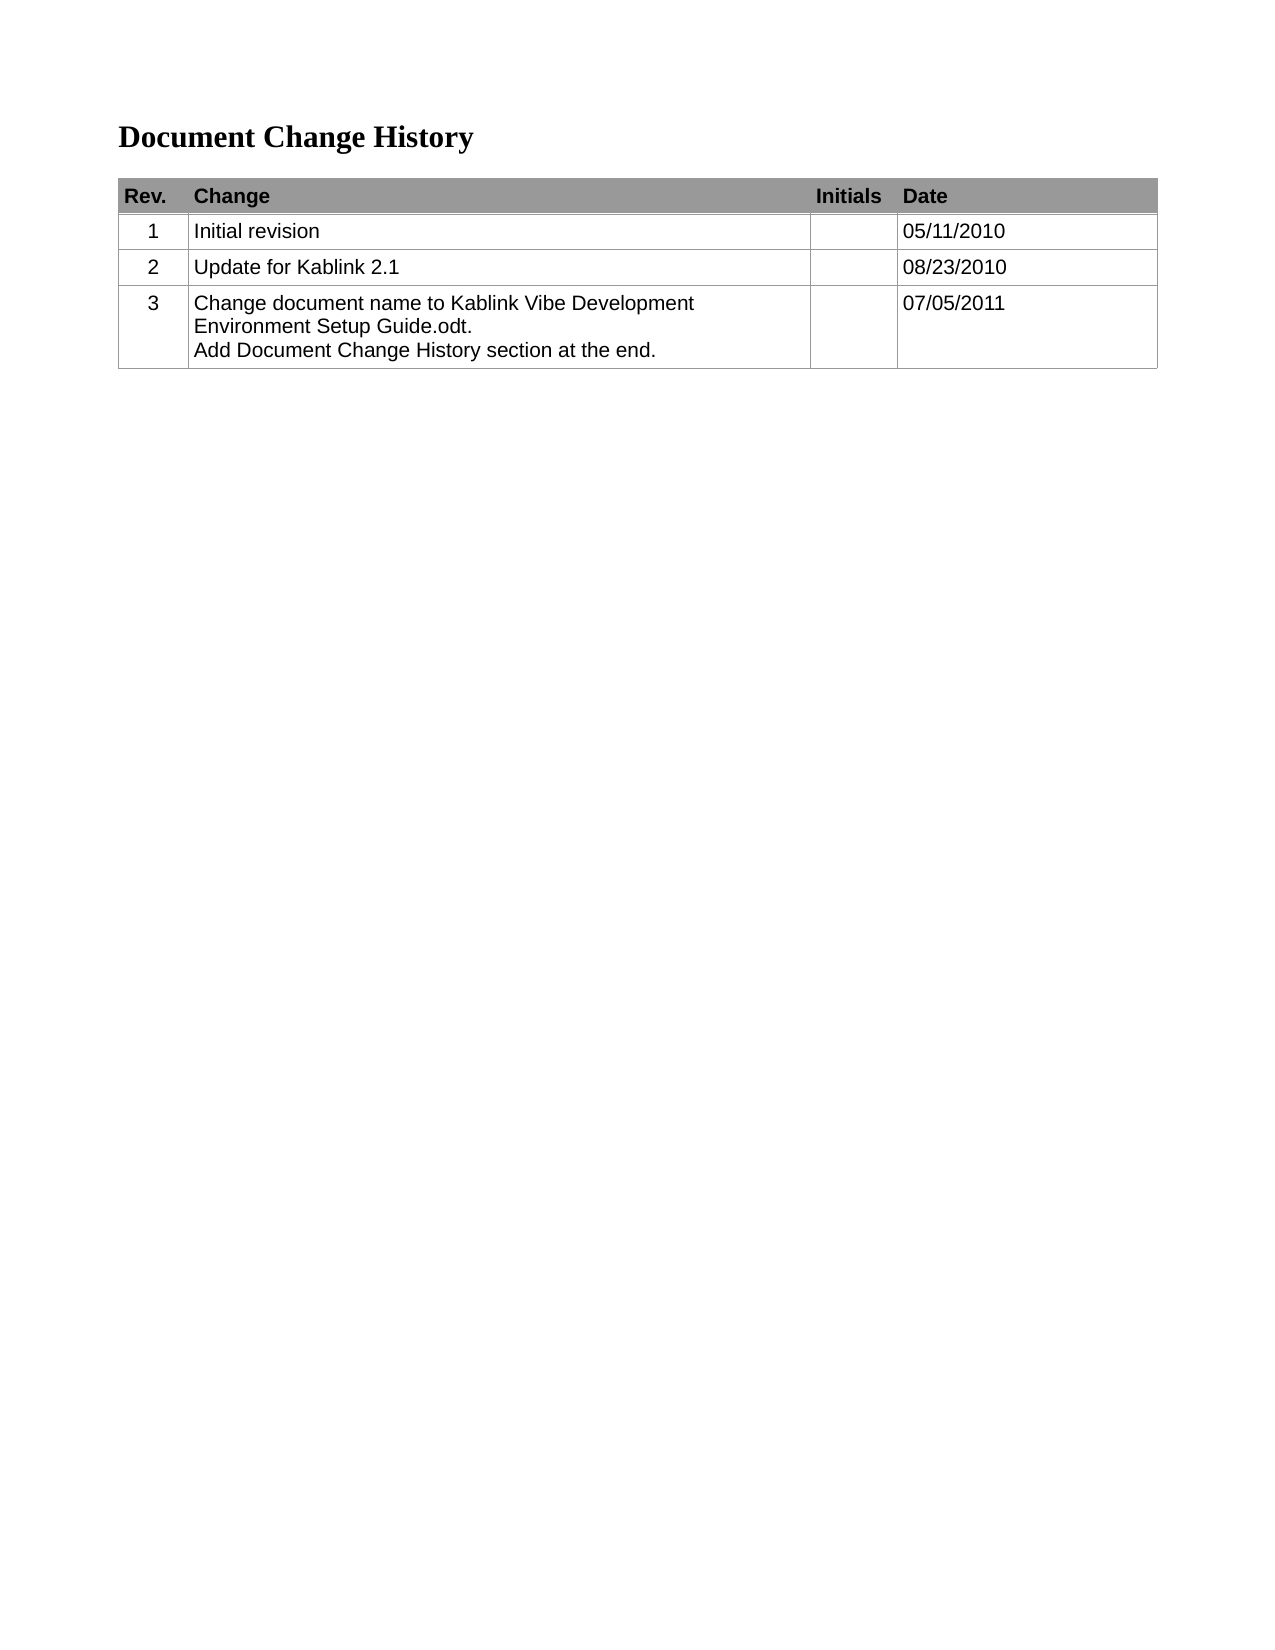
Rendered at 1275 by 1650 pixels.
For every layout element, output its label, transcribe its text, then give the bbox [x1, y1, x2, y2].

table_cell 1 [119, 215, 188, 249]
text Document Change History [118, 118, 1157, 154]
table_header Change [189, 179, 810, 213]
table_cell Update for Kablink 2.1 [189, 250, 810, 284]
table_cell 07/05/2011 [898, 286, 1157, 368]
table_header Rev. [119, 179, 188, 213]
table_cell Initial revision [189, 215, 810, 249]
table_cell 05/11/2010 [898, 215, 1157, 249]
table_header Initials [811, 179, 897, 213]
table_cell Change document name to Kablink Vibe Development Environment Setup Guide.odt. Add Document Change History section at the end. [189, 286, 810, 368]
table_cell 2 [119, 250, 188, 284]
table_cell 08/23/2010 [898, 250, 1157, 284]
table_header Date [898, 179, 1157, 213]
table_cell 3 [119, 286, 188, 368]
table_cell [811, 215, 897, 249]
table_cell [811, 286, 897, 368]
table_cell [811, 250, 897, 284]
